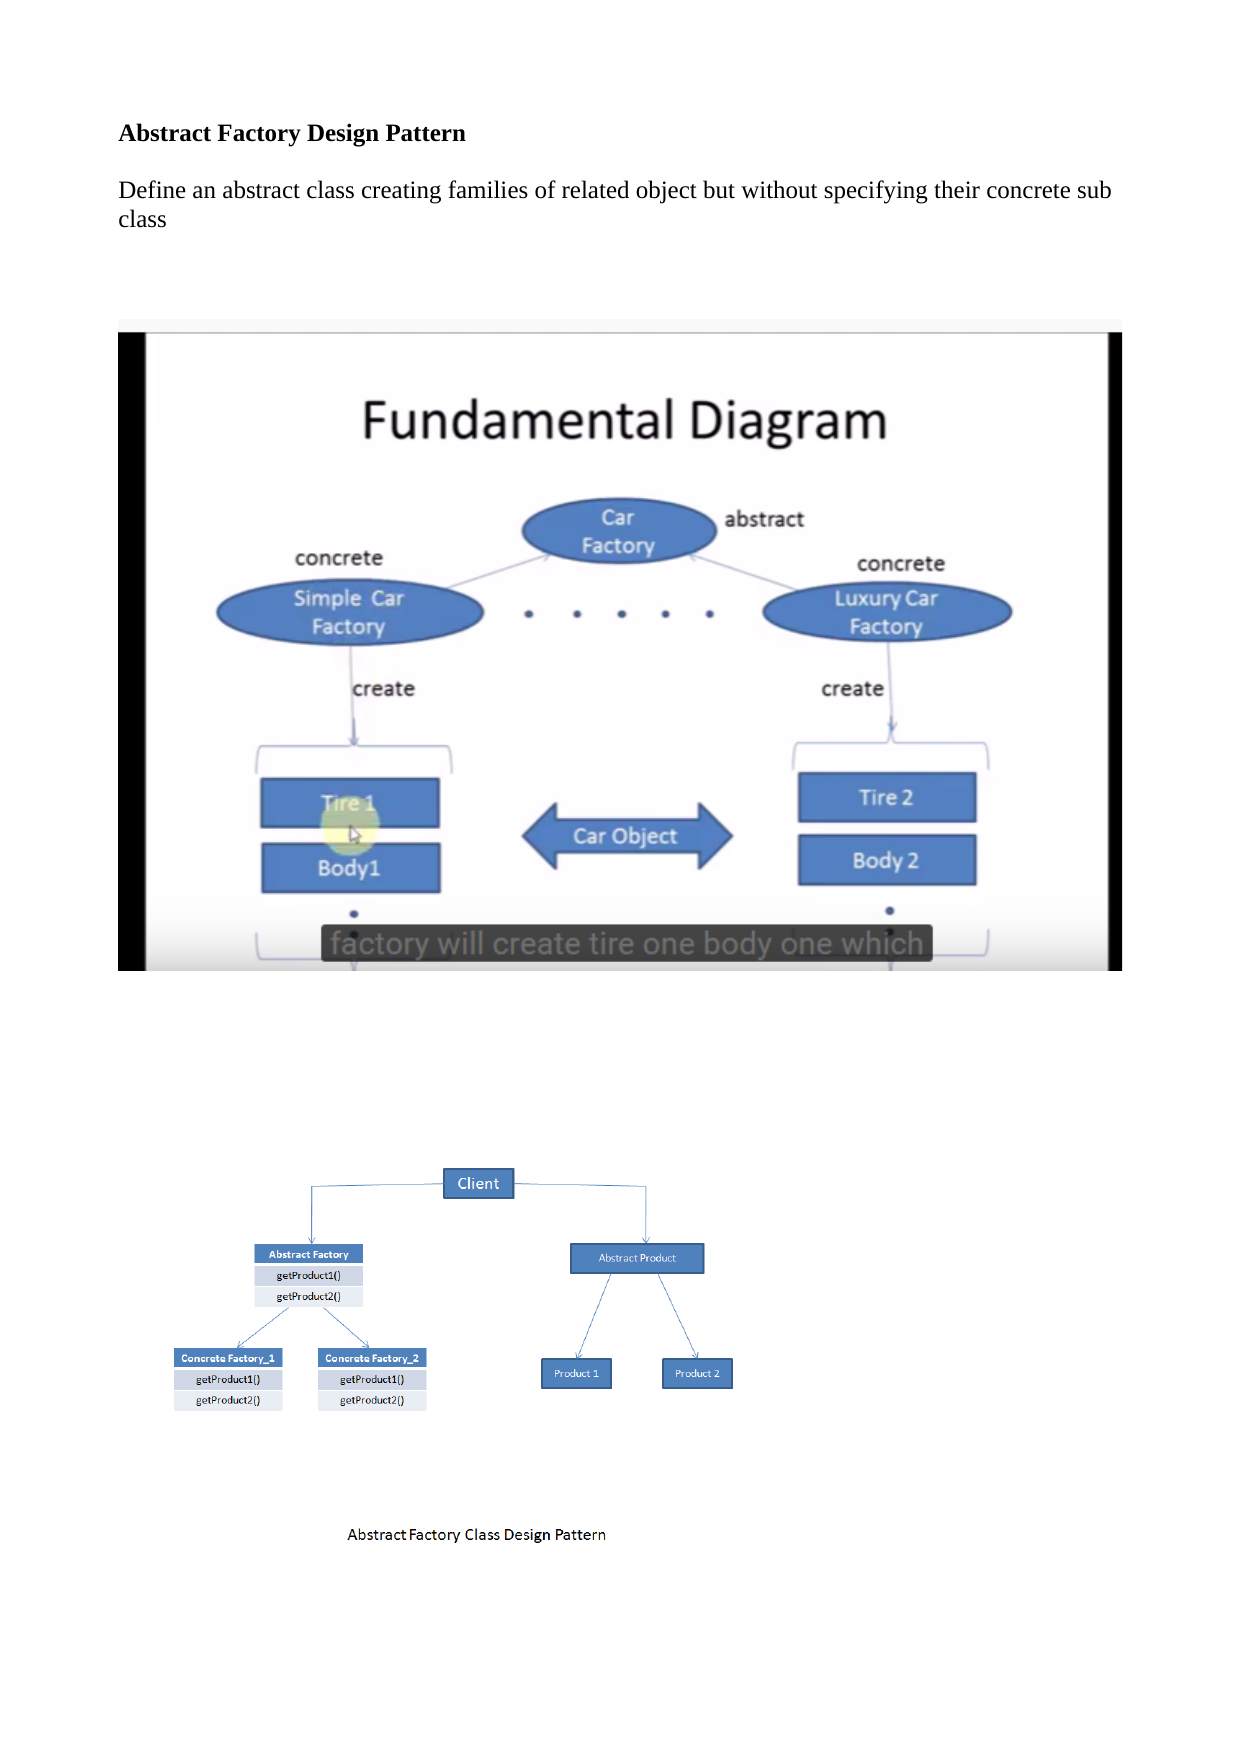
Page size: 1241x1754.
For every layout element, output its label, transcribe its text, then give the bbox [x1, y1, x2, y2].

text Define an abstract class creating families of related object but without specifying their concrete sub class [118, 176, 1122, 233]
text Abstract Factory Design Pattern [118, 118, 1122, 147]
picture [164, 1166, 872, 1585]
picture [118, 319, 1123, 971]
